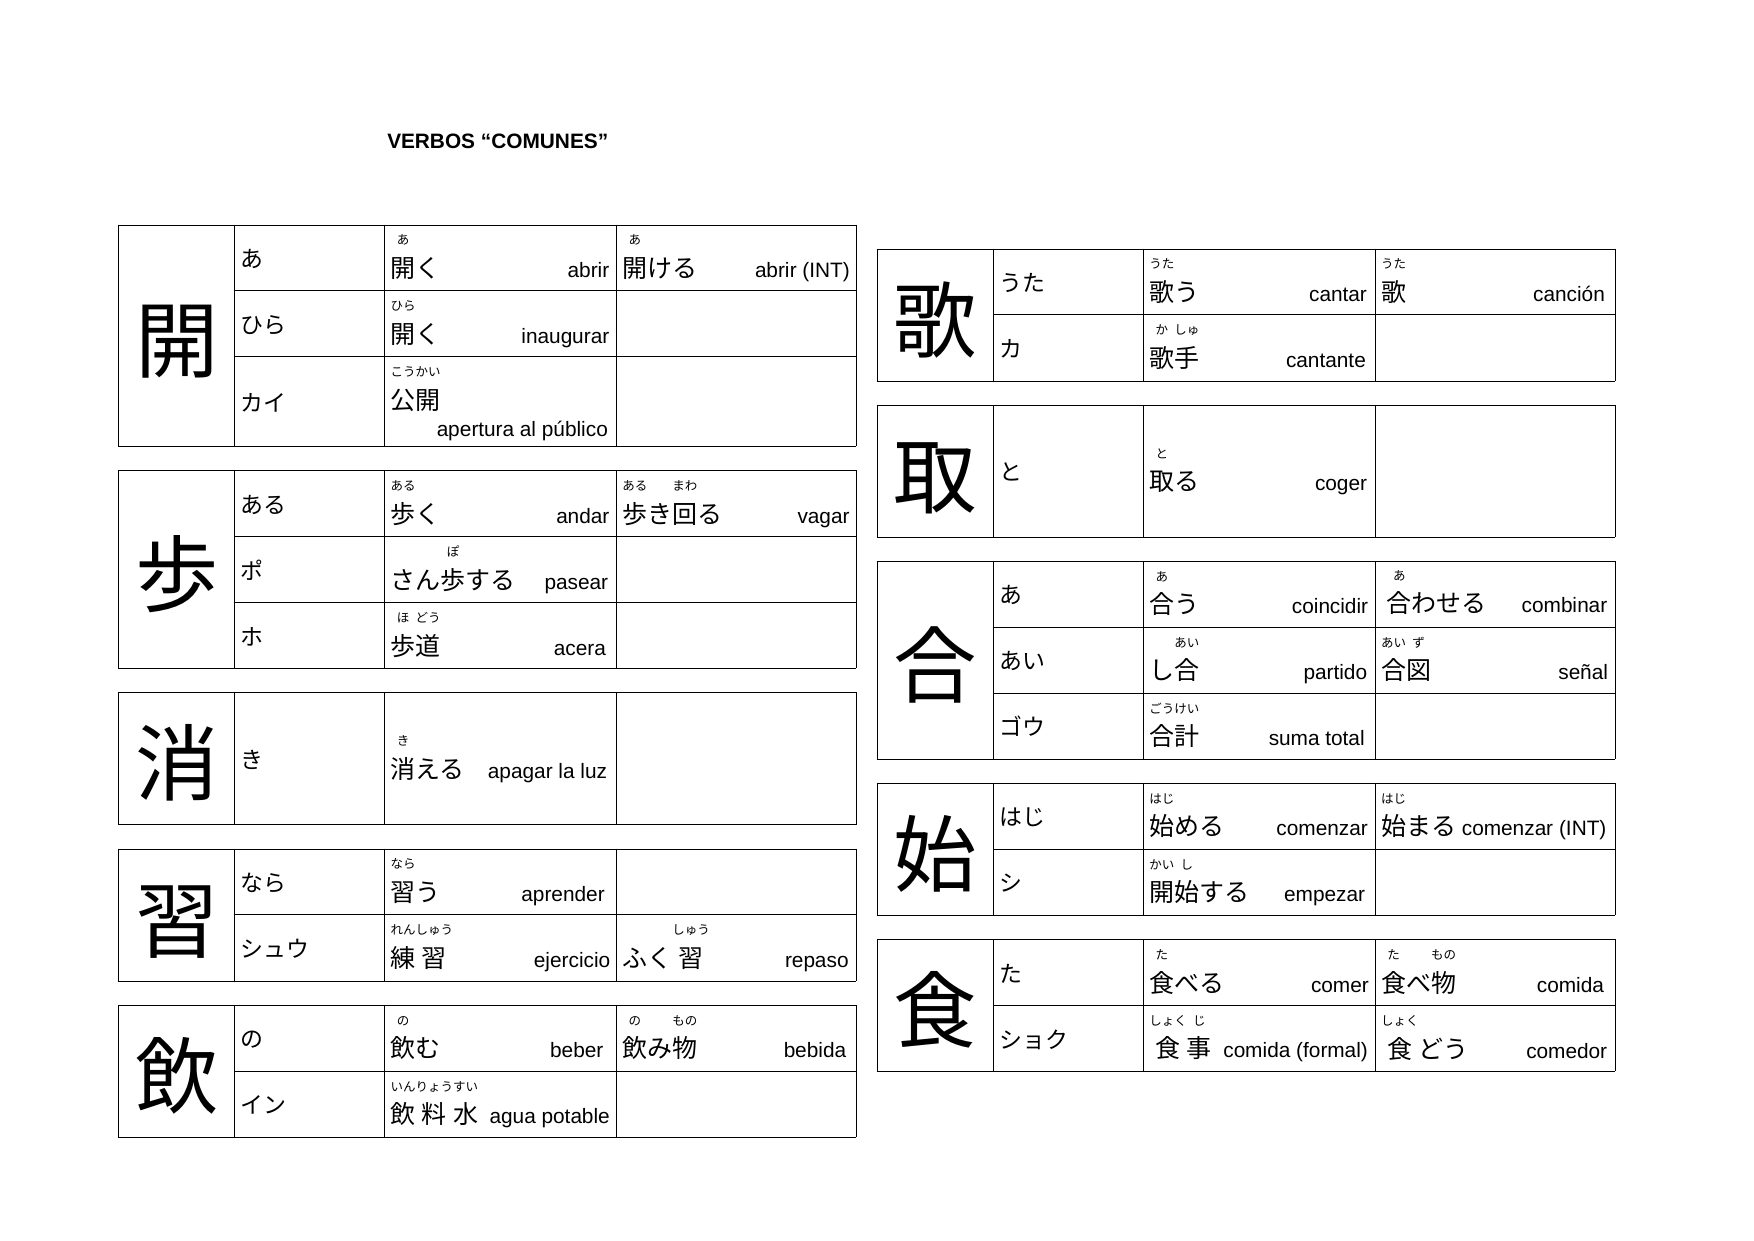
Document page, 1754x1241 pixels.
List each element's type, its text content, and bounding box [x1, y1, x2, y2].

table_header 消きえる apagar la luz [385, 693, 616, 824]
table_header 歌うた canción [1376, 250, 1615, 314]
table_header の [235, 1006, 384, 1071]
table_header 合あわせる combinar [1376, 562, 1615, 627]
table_header なら [235, 850, 384, 914]
text VERBOS “COMUNES” [118, 129, 877, 153]
table_header と [994, 406, 1143, 537]
table_cell [617, 357, 856, 446]
table_header あ [235, 226, 384, 290]
table_header あ [994, 562, 1143, 627]
table_header 食たべる comer [1144, 940, 1375, 1005]
table_cell [617, 603, 856, 668]
table_header 取とる coger [1144, 406, 1375, 537]
table_cell 飲いん料りょう水すい agua potable [385, 1072, 616, 1137]
table_header 消 [119, 693, 234, 824]
table_header 歌うたう cantar [1144, 250, 1375, 314]
table_cell ホ [235, 603, 384, 668]
table_header 始はじまる comenzar (INT) [1376, 784, 1615, 849]
table_header 合あう coincidir [1144, 562, 1375, 627]
table_header [617, 850, 856, 914]
table_cell [617, 291, 856, 356]
table_cell ひら [235, 291, 384, 356]
table_header 合 [878, 562, 993, 759]
table_cell [617, 1072, 856, 1137]
table_cell ポ [235, 537, 384, 602]
table_header うた [994, 250, 1143, 314]
table_header [1376, 406, 1615, 537]
table_cell 開かい始しする empezar [1144, 850, 1375, 915]
table_cell 練れん習しゅう ejercicio [385, 915, 616, 981]
table_header 歩あるく andar [385, 471, 616, 536]
table_header 始 [878, 784, 993, 915]
table_cell 歌か手しゅ cantante [1144, 315, 1375, 381]
table_header き [235, 693, 384, 824]
table_header 開あける abrir (INT) [617, 226, 856, 290]
table_header 飲 [119, 1006, 234, 1137]
table_header 習 [119, 850, 234, 981]
table_cell さん歩ぽする pasear [385, 537, 616, 602]
table_cell シ [994, 850, 1143, 915]
table_cell ショク [994, 1006, 1143, 1071]
table_cell カイ [235, 357, 384, 446]
table_header 飲のむ beber [385, 1006, 616, 1071]
table_cell 公こう開かい apertura al público [385, 357, 616, 446]
table_header 開 [119, 226, 234, 446]
table_header 歩 [119, 471, 234, 668]
table_cell ゴウ [994, 694, 1143, 759]
table_cell ふく習しゅう repaso [617, 915, 856, 981]
table_cell 開ひらく inaugurar [385, 291, 616, 356]
table_cell あい [994, 628, 1143, 693]
table_header 始はじめる comenzar [1144, 784, 1375, 849]
table_cell 合ごう計けい suma total [1144, 694, 1375, 759]
table_header 食 [878, 940, 993, 1071]
table_header 歌 [878, 250, 993, 381]
table_header ある [235, 471, 384, 536]
table_cell 歩ほ道どう acera [385, 603, 616, 668]
table_header 食たべ物もの comida [1376, 940, 1615, 1005]
table_cell 合あい図ず señal [1376, 628, 1615, 693]
table_cell [1376, 850, 1615, 915]
table_header [617, 693, 856, 824]
table_header 習ならう aprender [385, 850, 616, 914]
table_cell 食しょくどう comedor [1376, 1006, 1615, 1071]
table_cell カ [994, 315, 1143, 381]
table_cell [617, 537, 856, 602]
table_cell [1376, 694, 1615, 759]
table_cell イン [235, 1072, 384, 1137]
table_cell シュウ [235, 915, 384, 981]
table_cell し合あい partido [1144, 628, 1375, 693]
table_header た [994, 940, 1143, 1005]
table_header 歩あるき回まわる vagar [617, 471, 856, 536]
table_cell [1376, 315, 1615, 381]
table_cell 食しょく事じ comida (formal) [1144, 1006, 1375, 1071]
table_header 取 [878, 406, 993, 537]
table_header はじ [994, 784, 1143, 849]
table_header 開あく abrir [385, 226, 616, 290]
table_header 飲のみ物もの bebida [617, 1006, 856, 1071]
